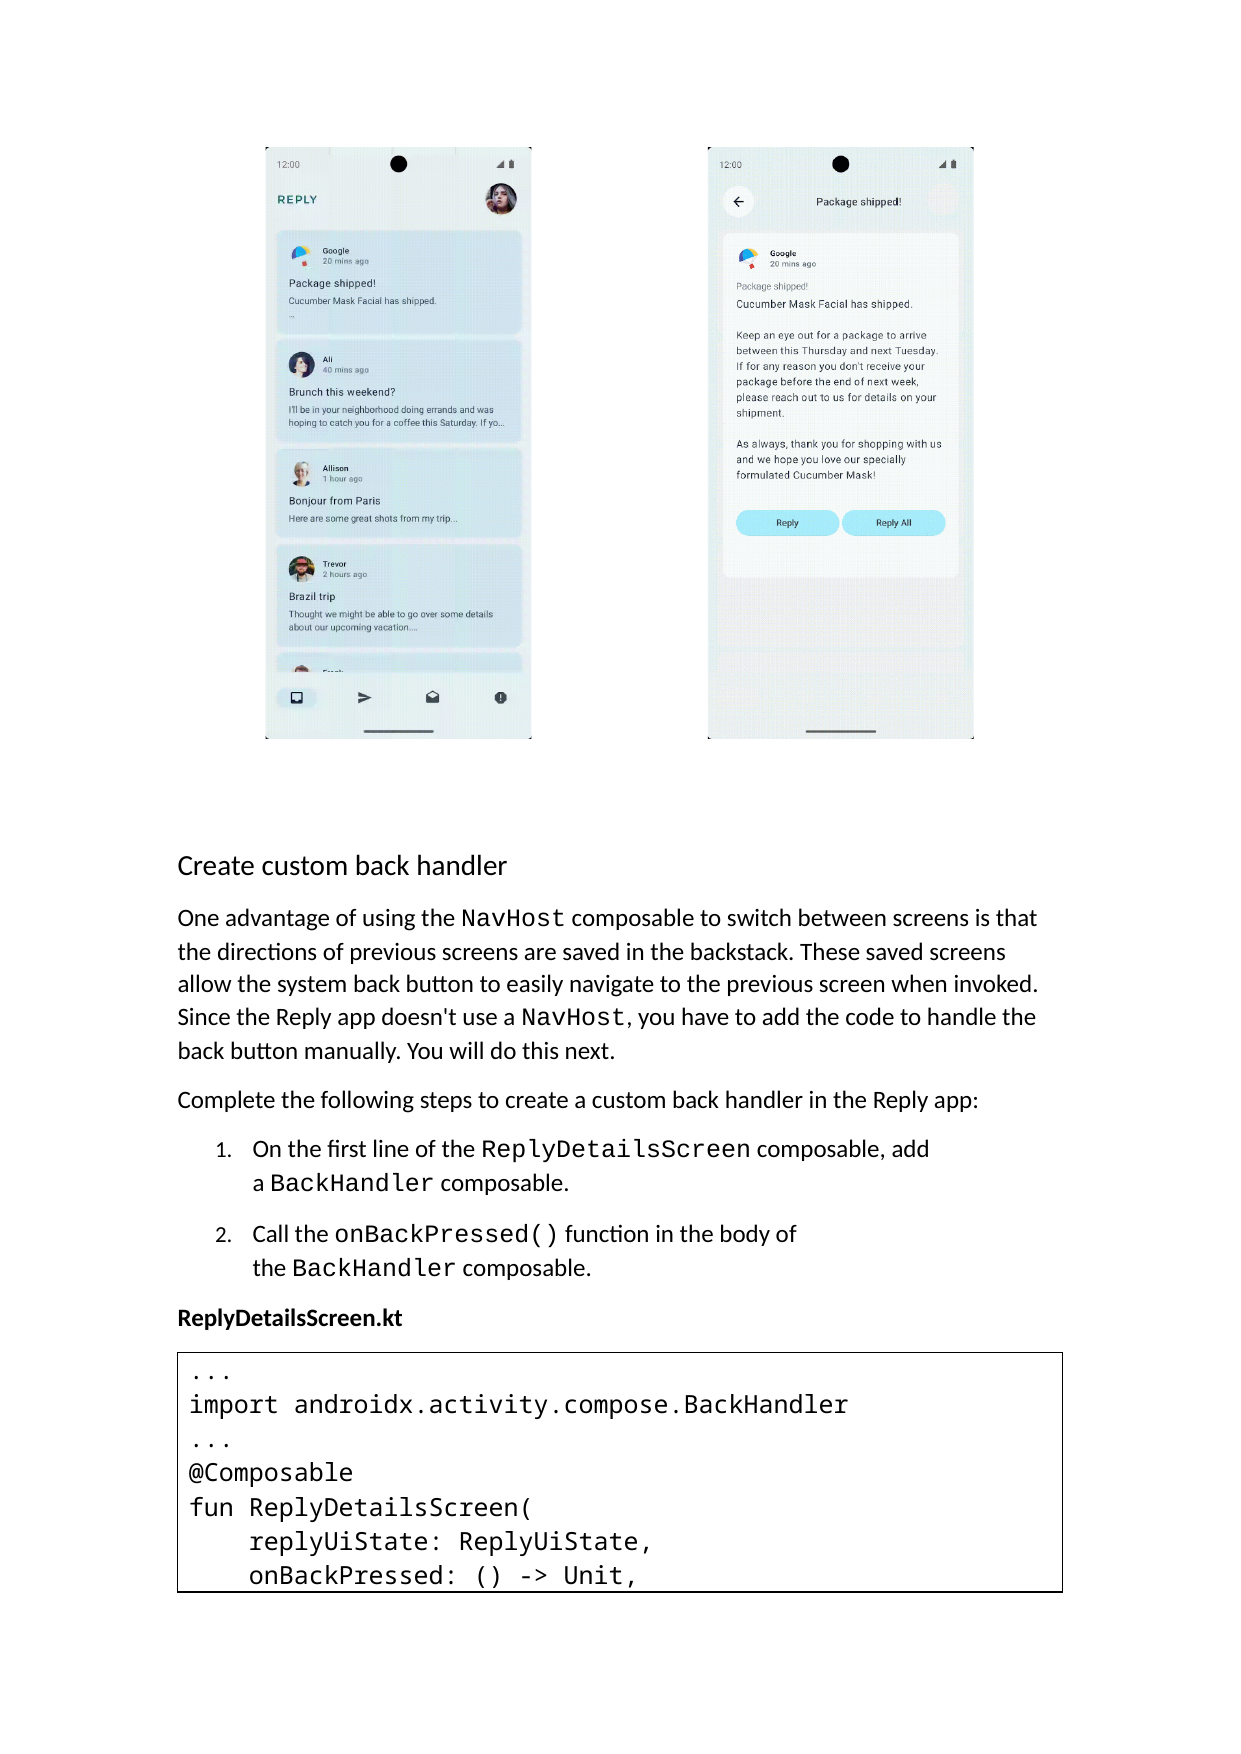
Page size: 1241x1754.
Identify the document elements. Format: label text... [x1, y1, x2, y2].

text Complete the following steps to create a custom back handler in the Reply app: [177, 1084, 1063, 1115]
list On the first line of the ReplyDetailsScreen composable, add a BackHandler composable. [215, 1134, 1063, 1199]
table_header [620, 148, 707, 738]
table_header [974, 148, 1062, 738]
text One advantage of using the NavHost composable to switch between screens is that the directions of previous screens are saved in the backstack. These saved screens allow the system back button to easily navigate to the previous screen when invoked. Since the Reply app doesn't use a NavHost, you have to add the code to handle the back button manually. You will do this next. [177, 902, 1063, 1066]
text ReplyDetailsScreen.kt [177, 1303, 1063, 1333]
table_header [177, 148, 265, 738]
table_header ... import androidx.activity.compose.BackHandler ... @Composable fun ReplyDetailsScreen( replyUiState: ReplyUiState, onBackPressed: () -> Unit, [178, 1353, 1062, 1591]
table_header [532, 148, 619, 738]
text Create custom back handler [177, 847, 1063, 883]
list Call the onBackPressed() function in the body of the BackHandler composable. [215, 1218, 1063, 1284]
